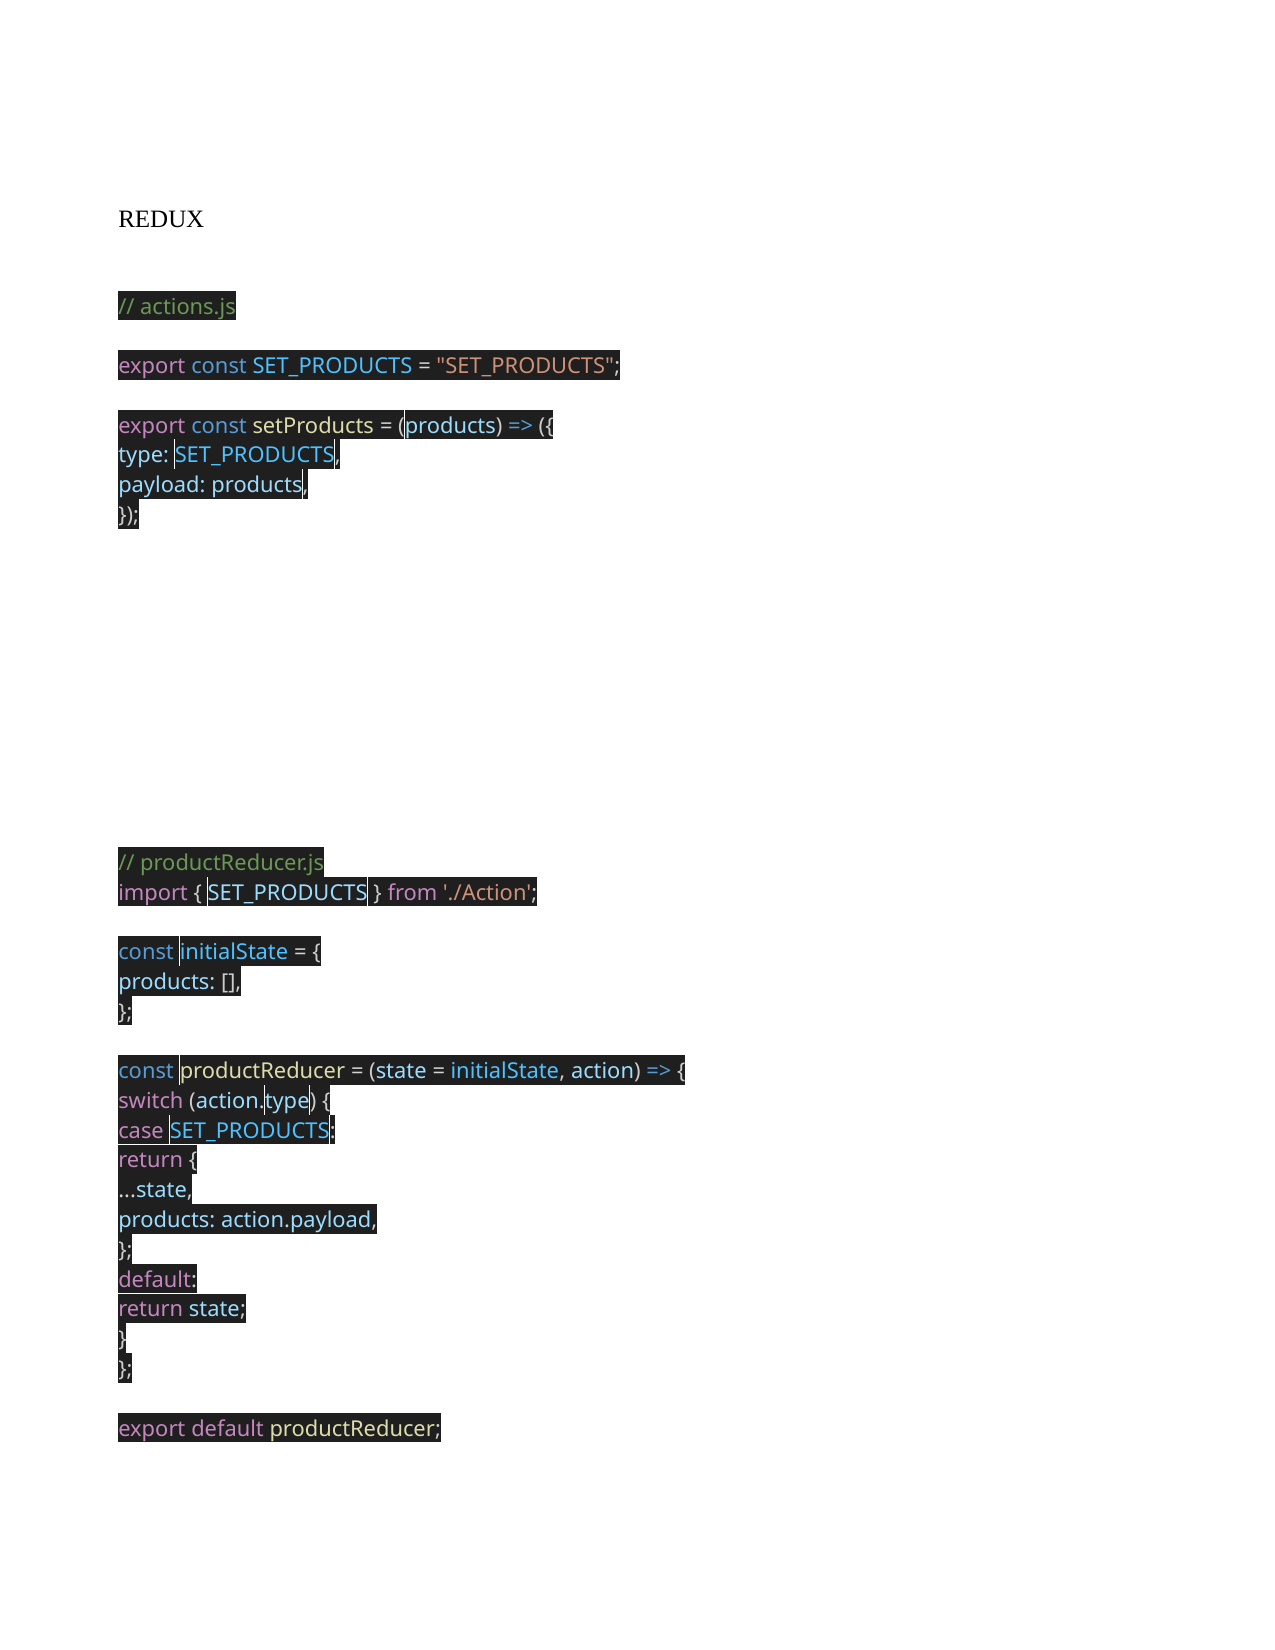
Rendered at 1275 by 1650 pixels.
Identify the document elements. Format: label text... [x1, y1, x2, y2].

text REDUX [118, 204, 1157, 233]
text export const setProducts = (products) => ({ [118, 409, 1157, 439]
text }; [118, 1234, 1157, 1264]
text case SET_PRODUCTS: [118, 1115, 1157, 1144]
text return state; [118, 1293, 1157, 1323]
text payload: products, [118, 469, 1157, 499]
text const productReducer = (state = initialState, action) => { [118, 1055, 1157, 1085]
text export const SET_PRODUCTS = "SET_PRODUCTS"; [118, 350, 1157, 380]
text ...state, [118, 1174, 1157, 1204]
text export default productReducer; [118, 1412, 1157, 1442]
text }; [118, 1353, 1157, 1383]
text default: [118, 1264, 1157, 1293]
text }); [118, 499, 1157, 529]
text } [118, 1323, 1157, 1353]
text products: action.payload, [118, 1204, 1157, 1234]
text return { [118, 1144, 1157, 1174]
text const initialState = { [118, 936, 1157, 966]
text // actions.js [118, 291, 1157, 320]
text import { SET_PRODUCTS } from './Action'; [118, 877, 1157, 906]
text type: SET_PRODUCTS, [118, 439, 1157, 469]
text // productReducer.js [118, 847, 1157, 877]
text products: [], [118, 966, 1157, 996]
text }; [118, 996, 1157, 1025]
text switch (action.type) { [118, 1085, 1157, 1115]
